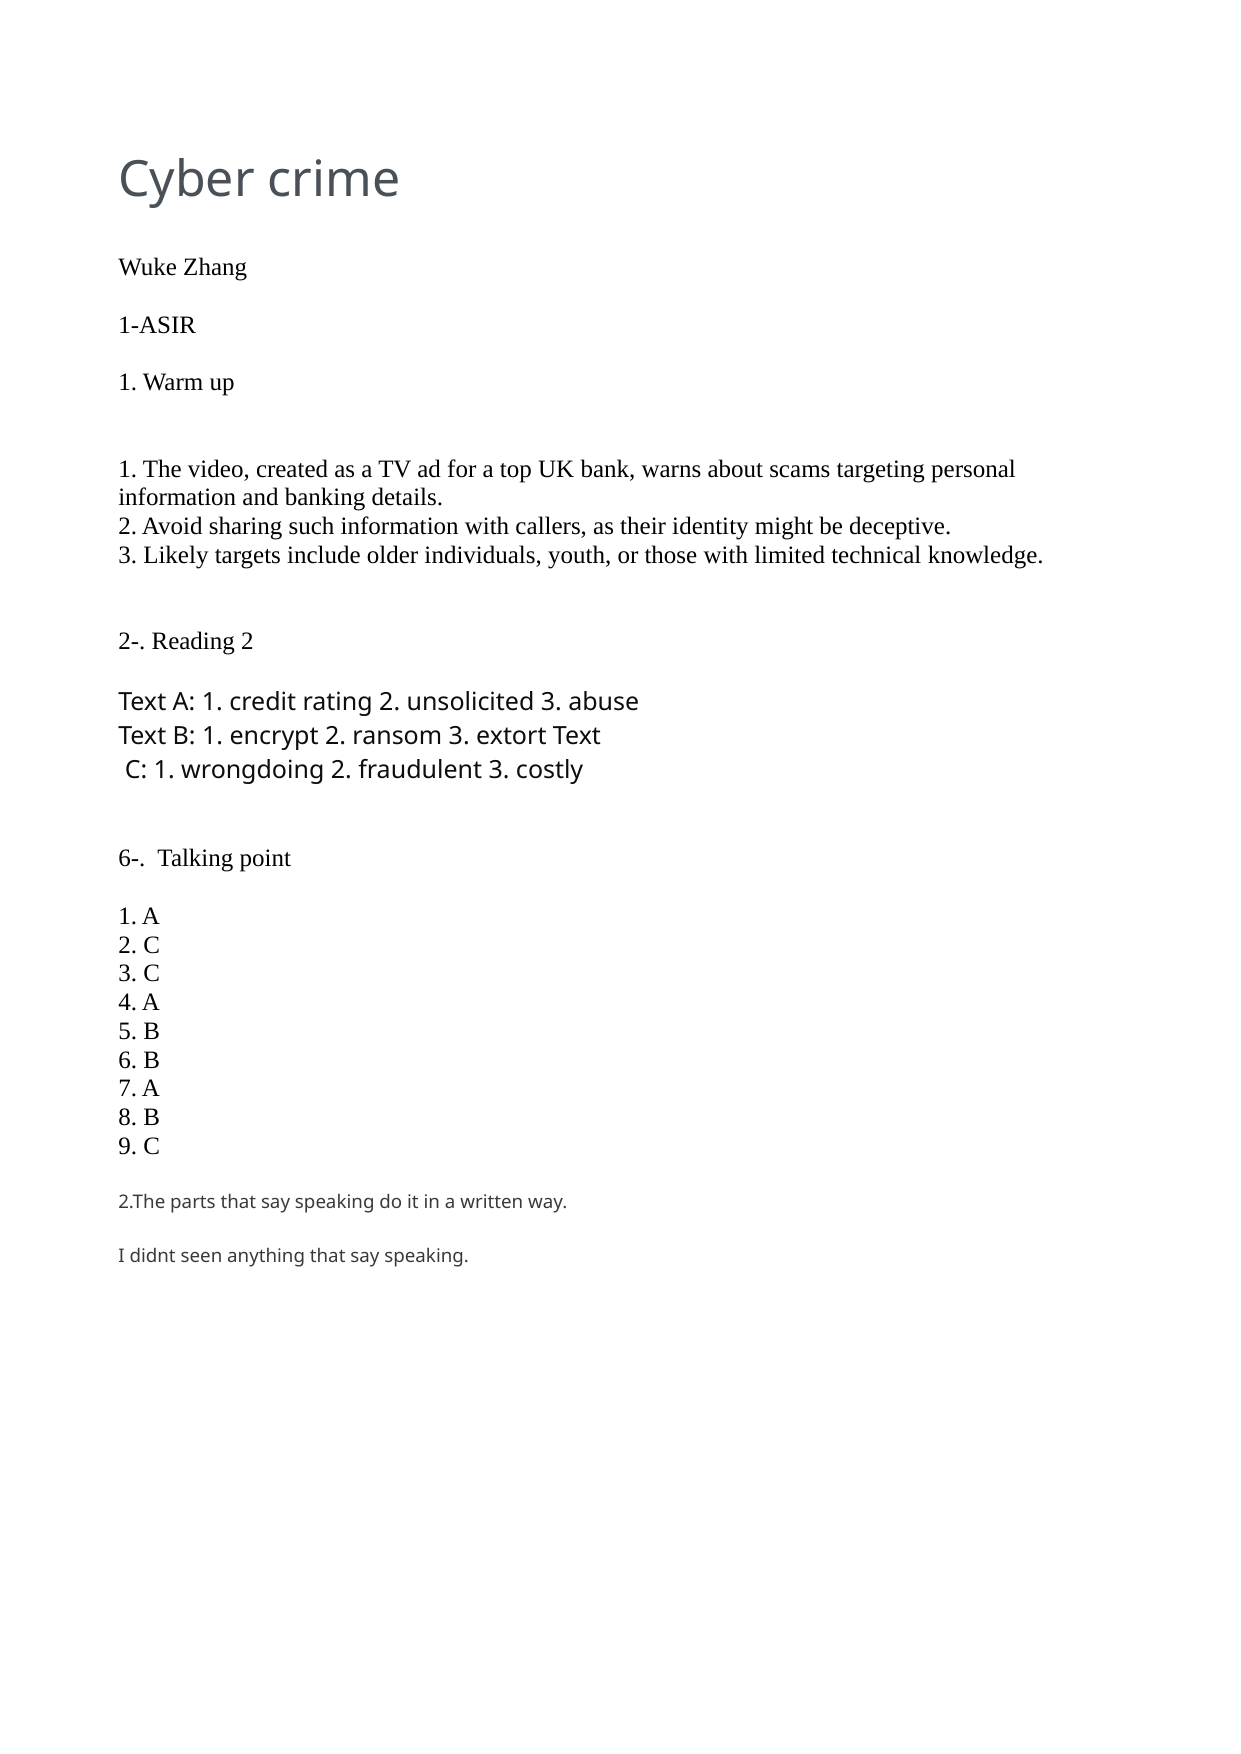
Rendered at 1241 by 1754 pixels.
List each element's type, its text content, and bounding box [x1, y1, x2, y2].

text 2. Avoid sharing such information with callers, as their identity might be deceptive. [118, 511, 1122, 540]
text C: 1. wrongdoing 2. fraudulent 3. costly [118, 752, 1122, 786]
text 9. C [118, 1131, 1122, 1160]
text 5. B [118, 1016, 1122, 1045]
text 3. C [118, 958, 1122, 987]
text 6-. Talking point [118, 843, 1122, 872]
text Text A: 1. credit rating 2. unsolicited 3. abuse [118, 684, 1122, 718]
text 7. A [118, 1073, 1122, 1102]
text 4. A [118, 987, 1122, 1016]
text 1-ASIR [118, 310, 1122, 339]
text 8. B [118, 1102, 1122, 1131]
text 3. Likely targets include older individuals, youth, or those with limited technical knowledge. [118, 540, 1122, 569]
text 1. The video, created as a TV ad for a top UK bank, warns about scams targeting personal information and banking details. [118, 454, 1122, 511]
text 2. C [118, 930, 1122, 958]
text 2.The parts that say speaking do it in a written way. [118, 1188, 1122, 1214]
text 6. B [118, 1045, 1122, 1073]
text 1. Warm up [118, 367, 1122, 396]
subtitle Cyber crime [118, 143, 1122, 211]
text 2-. Reading 2 [118, 626, 1122, 655]
text Wuke Zhang [118, 252, 1122, 281]
text Text B: 1. encrypt 2. ransom 3. extort Text [118, 718, 1122, 752]
text 1. A [118, 901, 1122, 930]
text I didnt seen anything that say speaking. [118, 1243, 1122, 1268]
